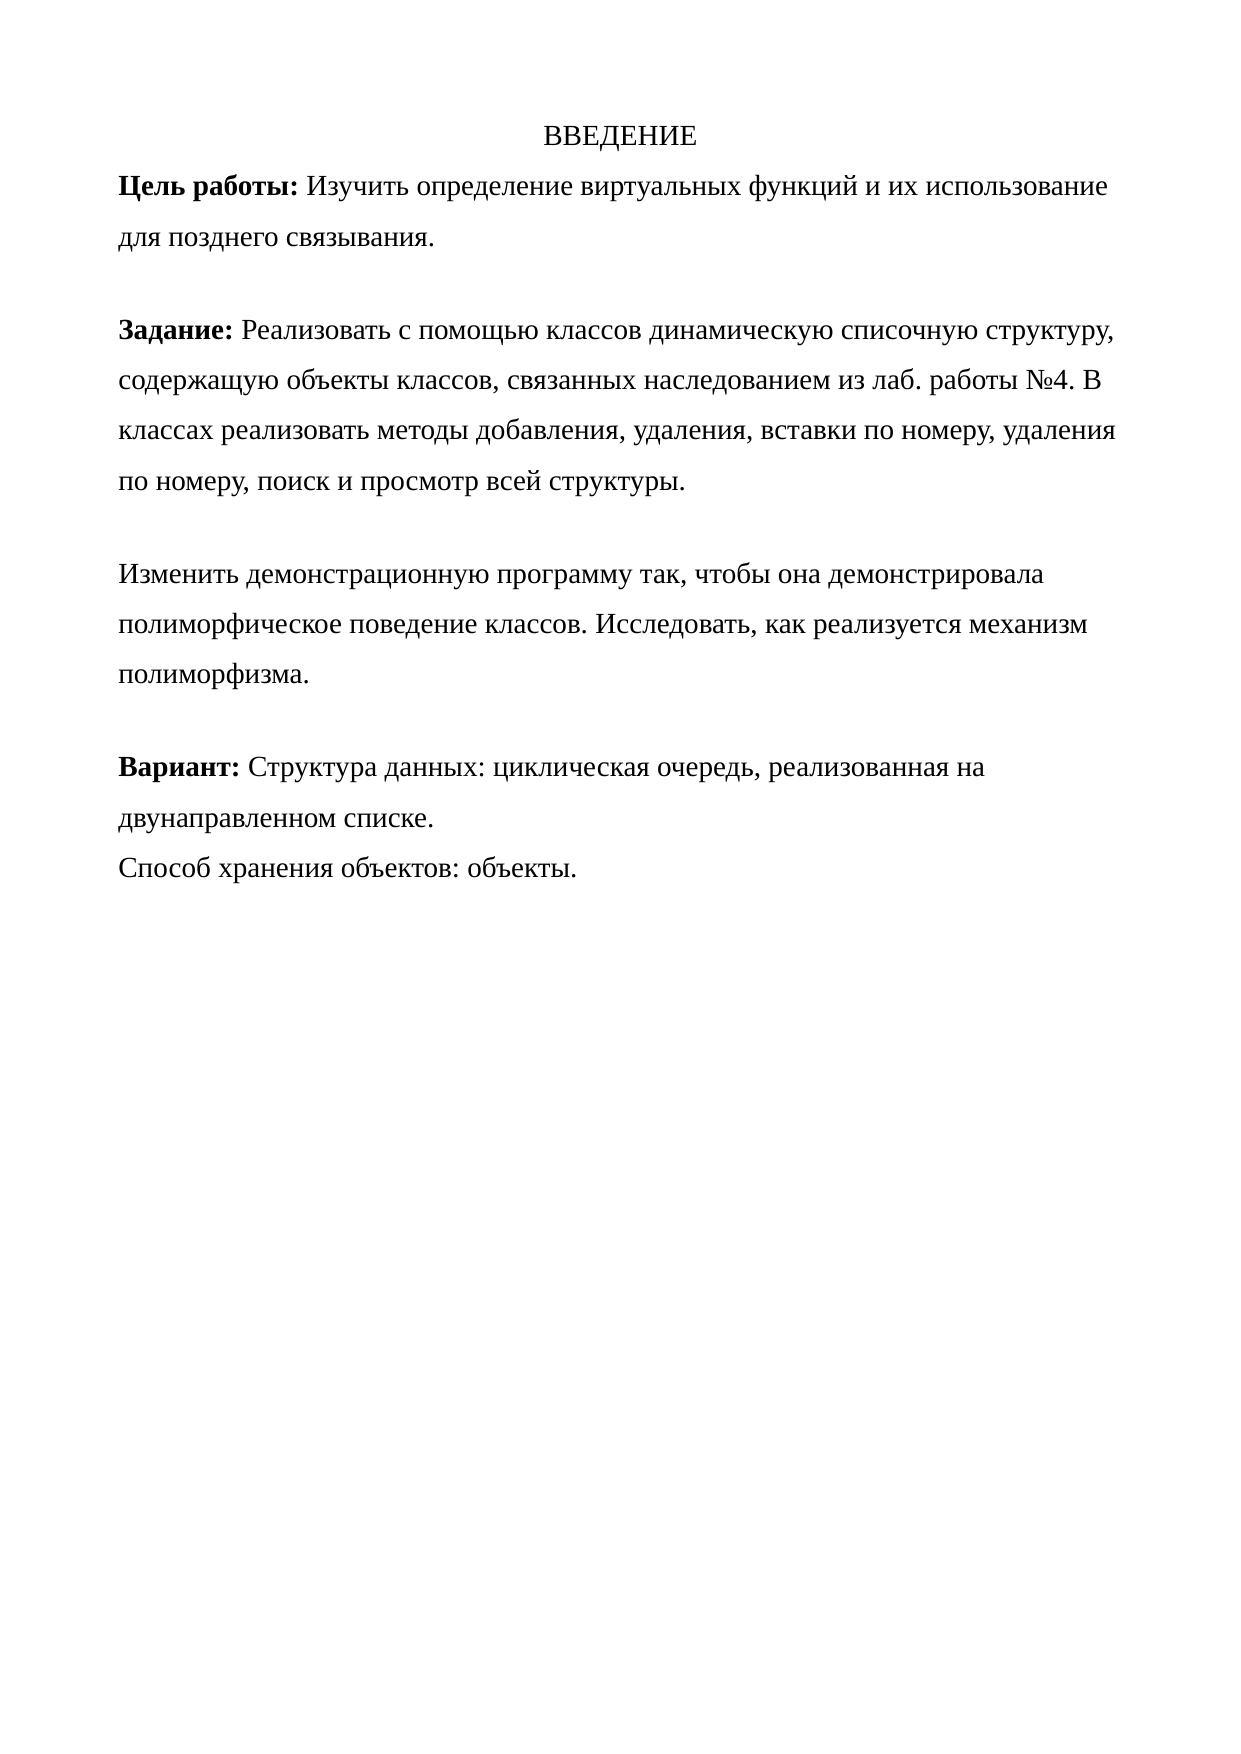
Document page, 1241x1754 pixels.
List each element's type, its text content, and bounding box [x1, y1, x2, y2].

text Способ хранения объектов: объекты. [118, 850, 1122, 883]
text Вариант: Структура данных: циклическая очередь, реализованная на двунаправленном списке. [118, 749, 1122, 833]
text Изменить демонстрационную программу так, чтобы она демонстрировала полиморфическое поведение классов. Исследовать, как реализуется механизм полиморфизма. [118, 556, 1122, 690]
text ВВЕДЕНИЕ [118, 118, 1122, 152]
text Задание: Реализовать с помощью классов динамическую списочную структуру, содержащую объекты классов, связанных наследованием из лаб. работы №4. В классах реализовать методы добавления, удаления, вставки по номеру, удаления по номеру, поиск и просмотр всей структуры. [118, 312, 1122, 496]
text Цель работы: Изучить определение виртуальных функций и их использование для позднего связывания. [118, 168, 1122, 252]
